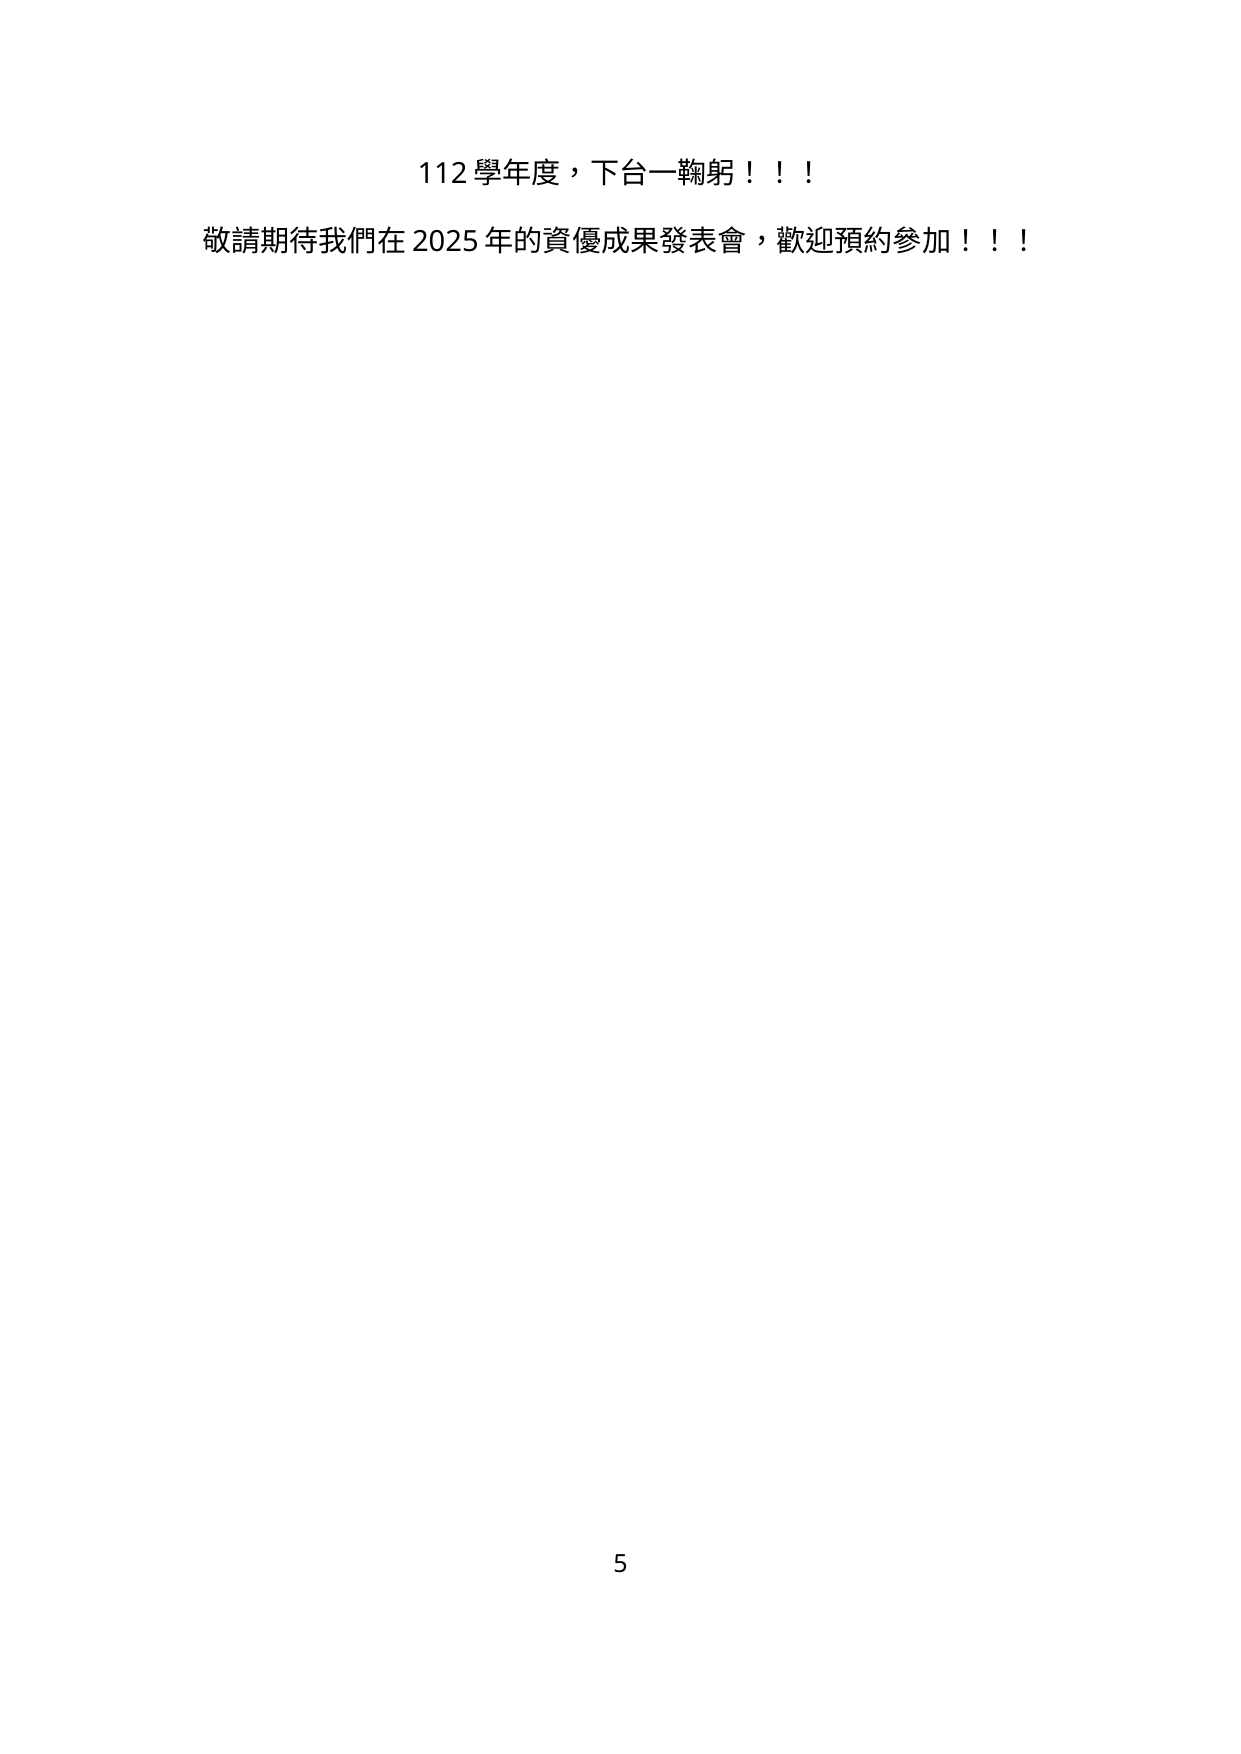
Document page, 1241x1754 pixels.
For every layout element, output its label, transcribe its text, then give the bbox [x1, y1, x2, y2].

text 敬請期待我們在2025年的資優成果發表會，歡迎預約參加！！！ [187, 217, 1053, 260]
text 112學年度，下台一鞠躬！！！ [187, 150, 1053, 192]
